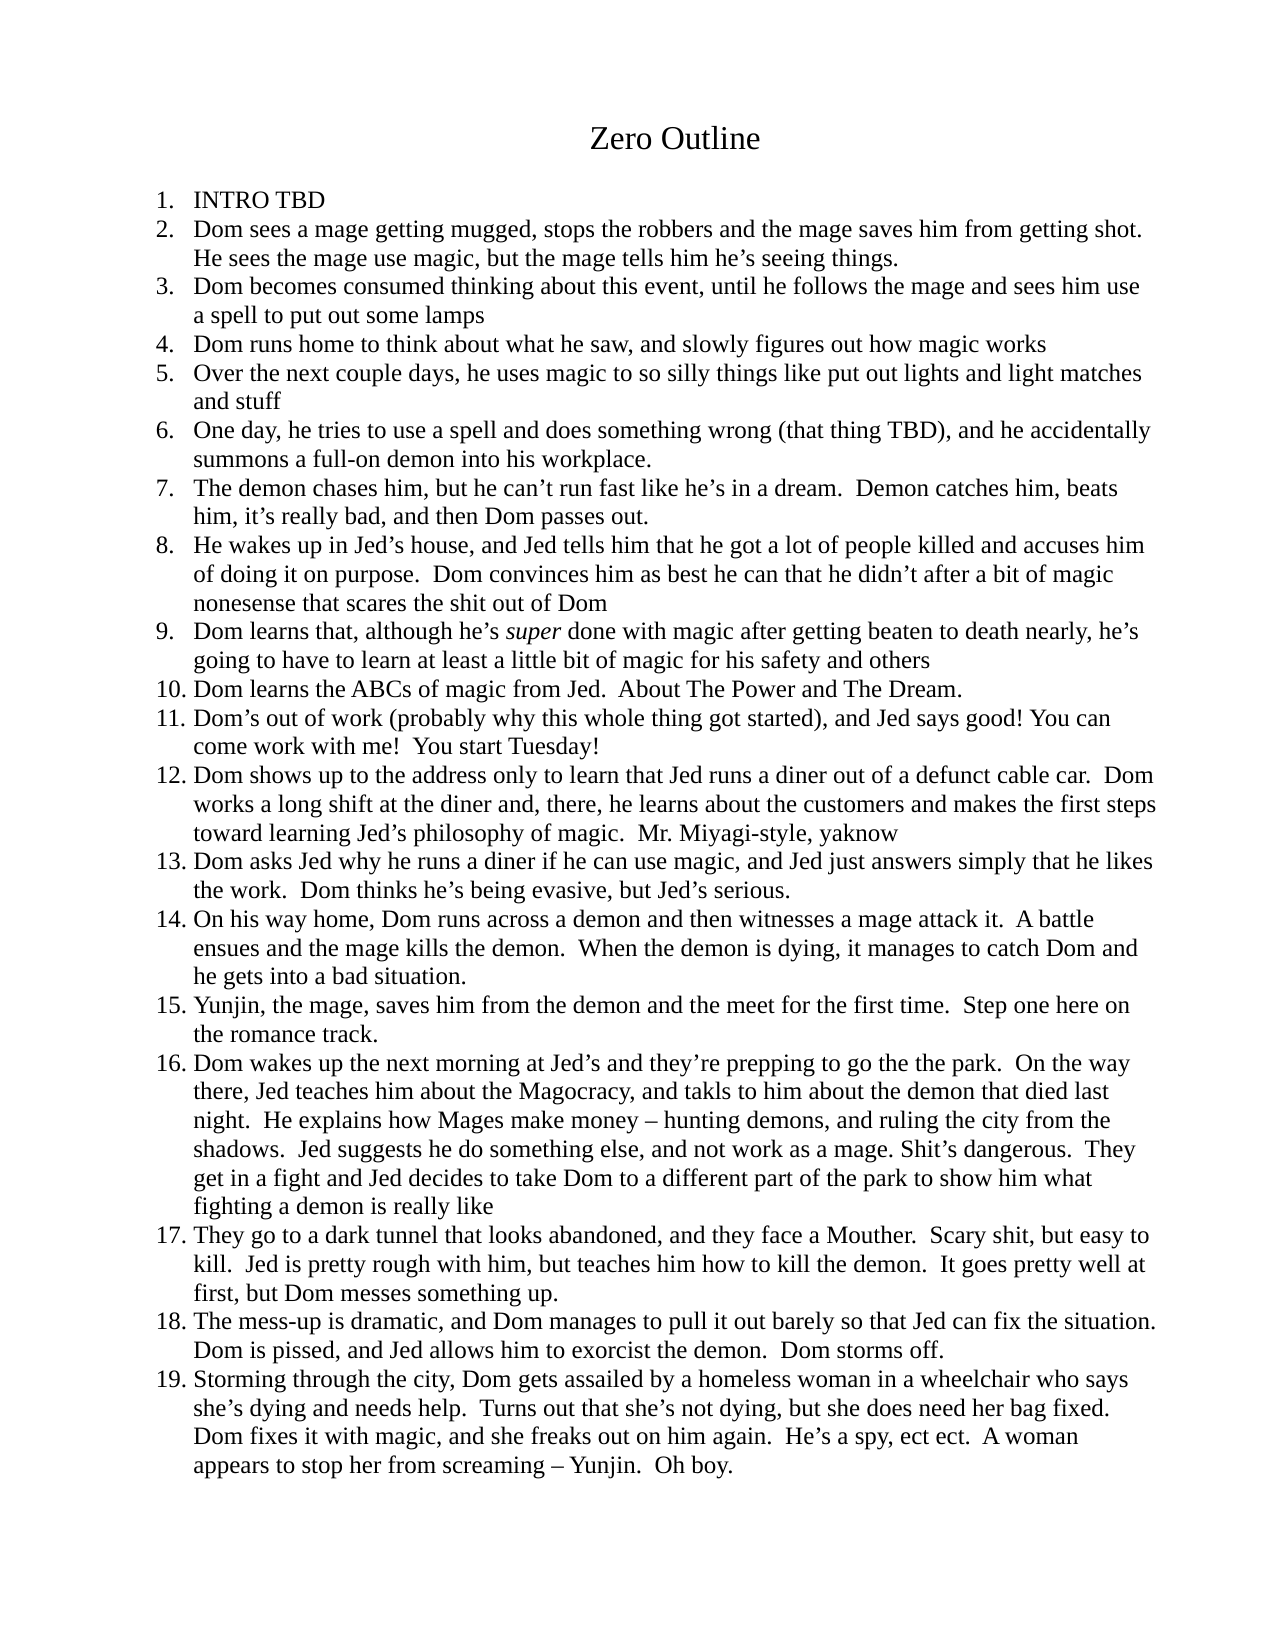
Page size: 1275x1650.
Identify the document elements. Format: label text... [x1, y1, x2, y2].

list Over the next couple days, he uses magic to so silly things like put out lights and light matches and stuff [156, 358, 1157, 415]
list Dom becomes consumed thinking about this event, until he follows the mage and sees him use a spell to put out some lamps [156, 271, 1157, 329]
list Dom asks Jed why he runs a diner if he can use magic, and Jed just answers simply that he likes the work. Dom thinks he’s being evasive, but Jed’s serious. [156, 846, 1157, 904]
list He wakes up in Jed’s house, and Jed tells him that he got a lot of people killed and accuses him of doing it on purpose. Dom convinces him as best he can that he didn’t after a bit of magic nonesense that scares the shit out of Dom [156, 530, 1157, 616]
list They go to a dark tunnel that looks abandoned, and they face a Mouther. Scary shit, but easy to kill. Jed is pretty rough with him, but teaches him how to kill the demon. It goes pretty well at first, but Dom messes something up. [156, 1220, 1157, 1306]
list One day, he tries to use a spell and does something wrong (that thing TBD), and he accidentally summons a full-on demon into his workplace. [156, 415, 1157, 473]
list Dom’s out of work (probably why this whole thing got started), and Jed says good! You can come work with me! You start Tuesday! [156, 703, 1157, 760]
list Dom learns that, although he’s super done with magic after getting beaten to death nearly, he’s going to have to learn at least a little bit of magic for his safety and others [156, 616, 1157, 674]
list INTRO TBD [156, 185, 1157, 214]
list Dom learns the ABCs of magic from Jed. About The Power and The Dream. [156, 674, 1157, 703]
list The demon chases him, but he can’t run fast like he’s in a dream. Demon catches him, beats him, it’s really bad, and then Dom passes out. [156, 473, 1157, 530]
list Yunjin, the mage, saves him from the demon and the meet for the first time. Step one here on the romance track. [156, 990, 1157, 1048]
list Dom wakes up the next morning at Jed’s and they’re prepping to go the the park. On the way there, Jed teaches him about the Magocracy, and takls to him about the demon that died last night. He explains how Mages make money – hunting demons, and ruling the city from the shadows. Jed suggests he do something else, and not work as a mage. Shit’s dangerous. They get in a fight and Jed decides to take Dom to a different part of the park to show him what fighting a demon is really like [156, 1048, 1157, 1220]
list On his way home, Dom runs across a demon and then witnesses a mage attack it. A battle ensues and the mage kills the demon. When the demon is dying, it manages to catch Dom and he gets into a bad situation. [156, 904, 1157, 990]
list Dom sees a mage getting mugged, stops the robbers and the mage saves him from getting shot. He sees the mage use magic, but the mage tells him he’s seeing things. [156, 214, 1157, 271]
list Dom shows up to the address only to learn that Jed runs a diner out of a defunct cable car. Dom works a long shift at the diner and, there, he learns about the customers and makes the first steps toward learning Jed’s philosophy of magic. Mr. Miyagi-style, yaknow [156, 760, 1157, 846]
list Storming through the city, Dom gets assailed by a homeless woman in a wheelchair who says she’s dying and needs help. Turns out that she’s not dying, but she does need her bag fixed. Dom fixes it with magic, and she freaks out on him again. He’s a spy, ect ect. A woman appears to stop her from screaming – Yunjin. Oh boy. [156, 1364, 1157, 1479]
list Dom runs home to think about what he saw, and slowly figures out how magic works [156, 329, 1157, 358]
list Zero Outline [156, 118, 1157, 156]
list The mess-up is dramatic, and Dom manages to pull it out barely so that Jed can fix the situation. Dom is pissed, and Jed allows him to exorcist the demon. Dom storms off. [156, 1306, 1157, 1364]
